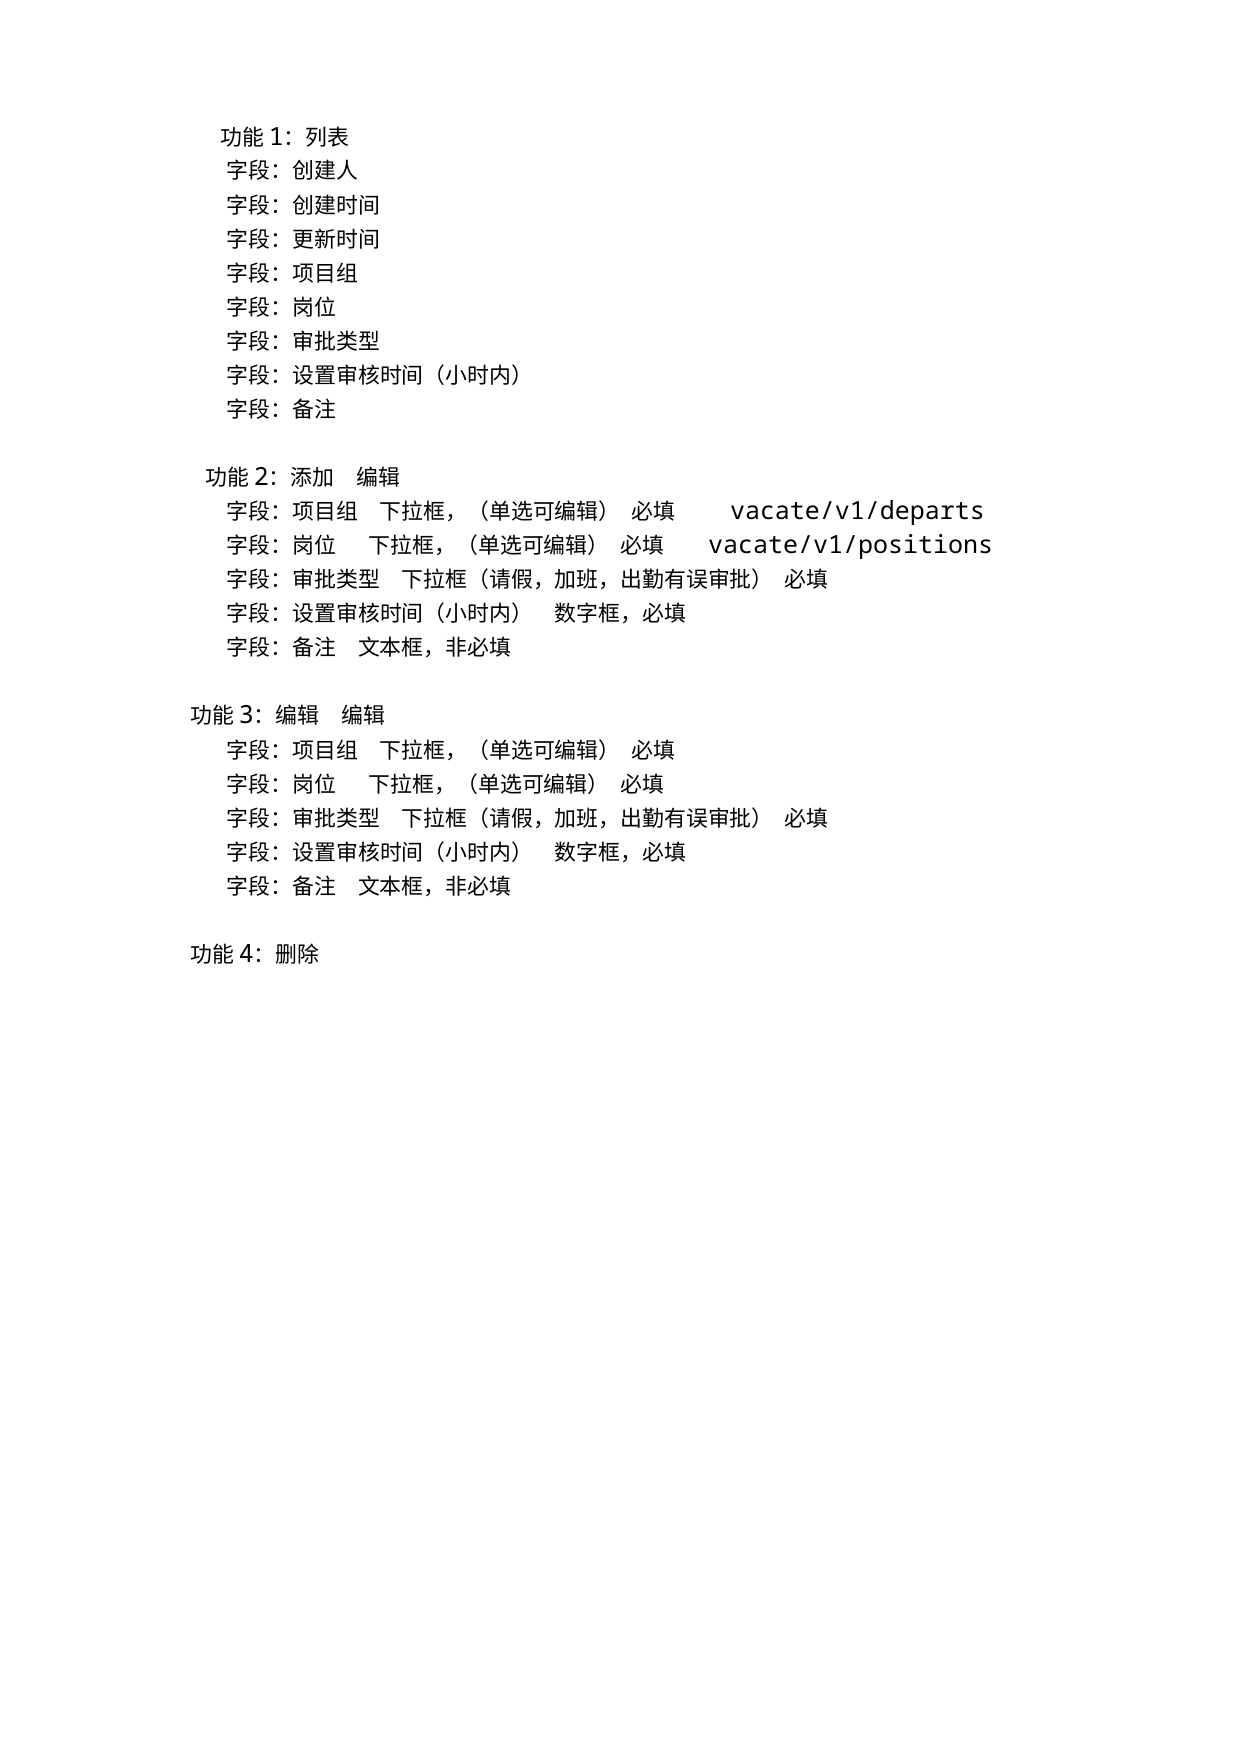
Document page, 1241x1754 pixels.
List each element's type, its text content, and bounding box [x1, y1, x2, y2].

text 字段：岗位 下拉框，（单选可编辑） 必填 [118, 765, 1122, 799]
text 字段：创建人 [118, 152, 1122, 186]
text 字段：项目组 下拉框，（单选可编辑） 必填 vacate/v1/departs [118, 493, 1122, 527]
text 字段：更新时间 [118, 220, 1122, 254]
text 字段：岗位 [118, 288, 1122, 322]
text 字段：备注 文本框，非必填 [118, 867, 1122, 902]
text 功能1：列表 [118, 118, 1122, 152]
text 功能4：删除 [118, 936, 1122, 970]
text 字段：创建时间 [118, 186, 1122, 220]
text 字段：岗位 下拉框，（单选可编辑） 必填 vacate/v1/positions [118, 527, 1122, 561]
text 字段：审批类型 下拉框（请假，加班，出勤有误审批） 必填 [118, 561, 1122, 595]
text 字段：备注 文本框，非必填 [118, 629, 1122, 663]
text 字段：备注 [118, 391, 1122, 425]
text 字段：设置审核时间（小时内） 数字框，必填 [118, 833, 1122, 867]
text 功能3：编辑 编辑 [118, 697, 1122, 731]
text 功能2：添加 编辑 [118, 459, 1122, 493]
text 字段：项目组 [118, 254, 1122, 288]
text 字段：设置审核时间（小时内） [118, 357, 1122, 391]
text 字段：审批类型 下拉框（请假，加班，出勤有误审批） 必填 [118, 799, 1122, 833]
text 字段：设置审核时间（小时内） 数字框，必填 [118, 595, 1122, 629]
text 字段：项目组 下拉框，（单选可编辑） 必填 [118, 731, 1122, 765]
text 字段：审批类型 [118, 322, 1122, 357]
